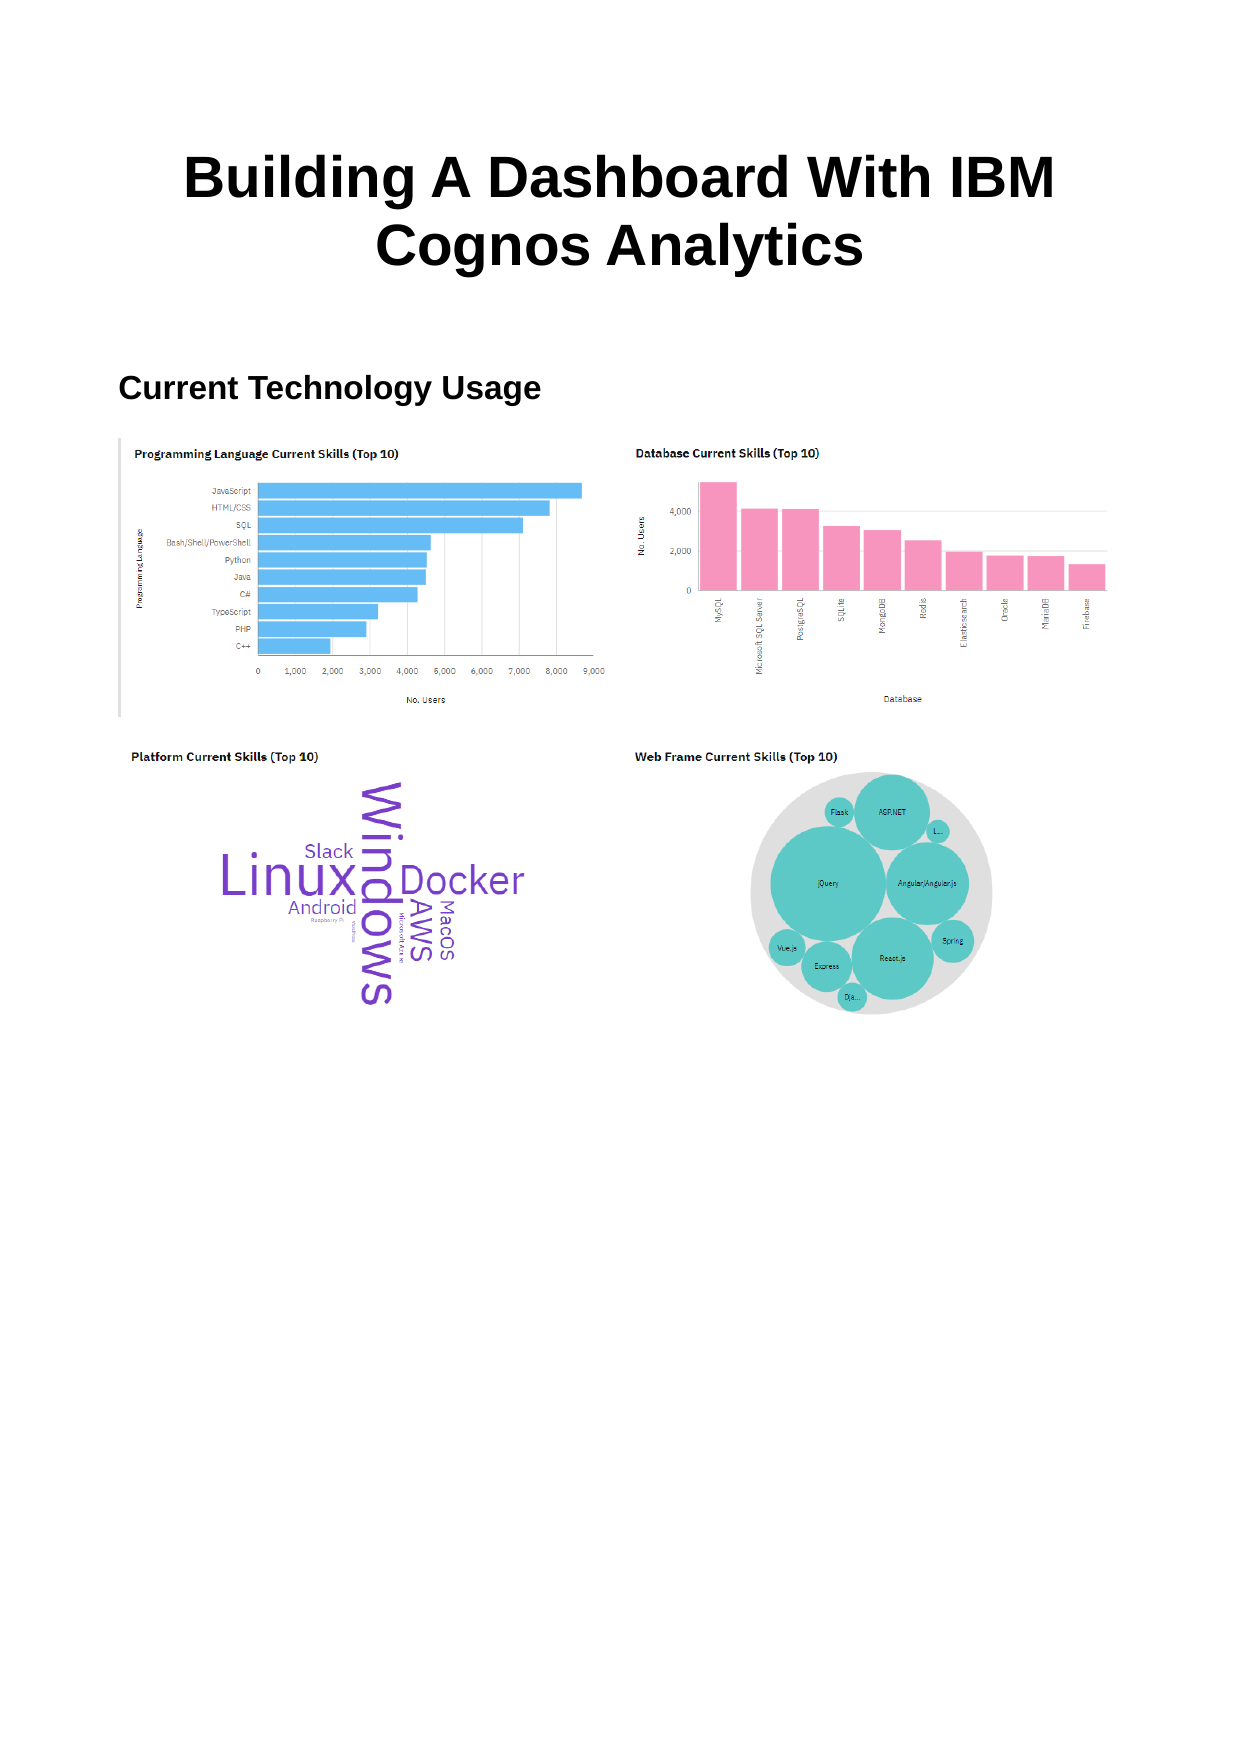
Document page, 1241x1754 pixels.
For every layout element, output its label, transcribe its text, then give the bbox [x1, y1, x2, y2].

subtitle Current Technology Usage [118, 368, 1122, 407]
picture [118, 745, 1123, 1022]
title Building A Dashboard With IBM Cognos Analytics [118, 143, 1122, 277]
picture [118, 438, 1123, 717]
